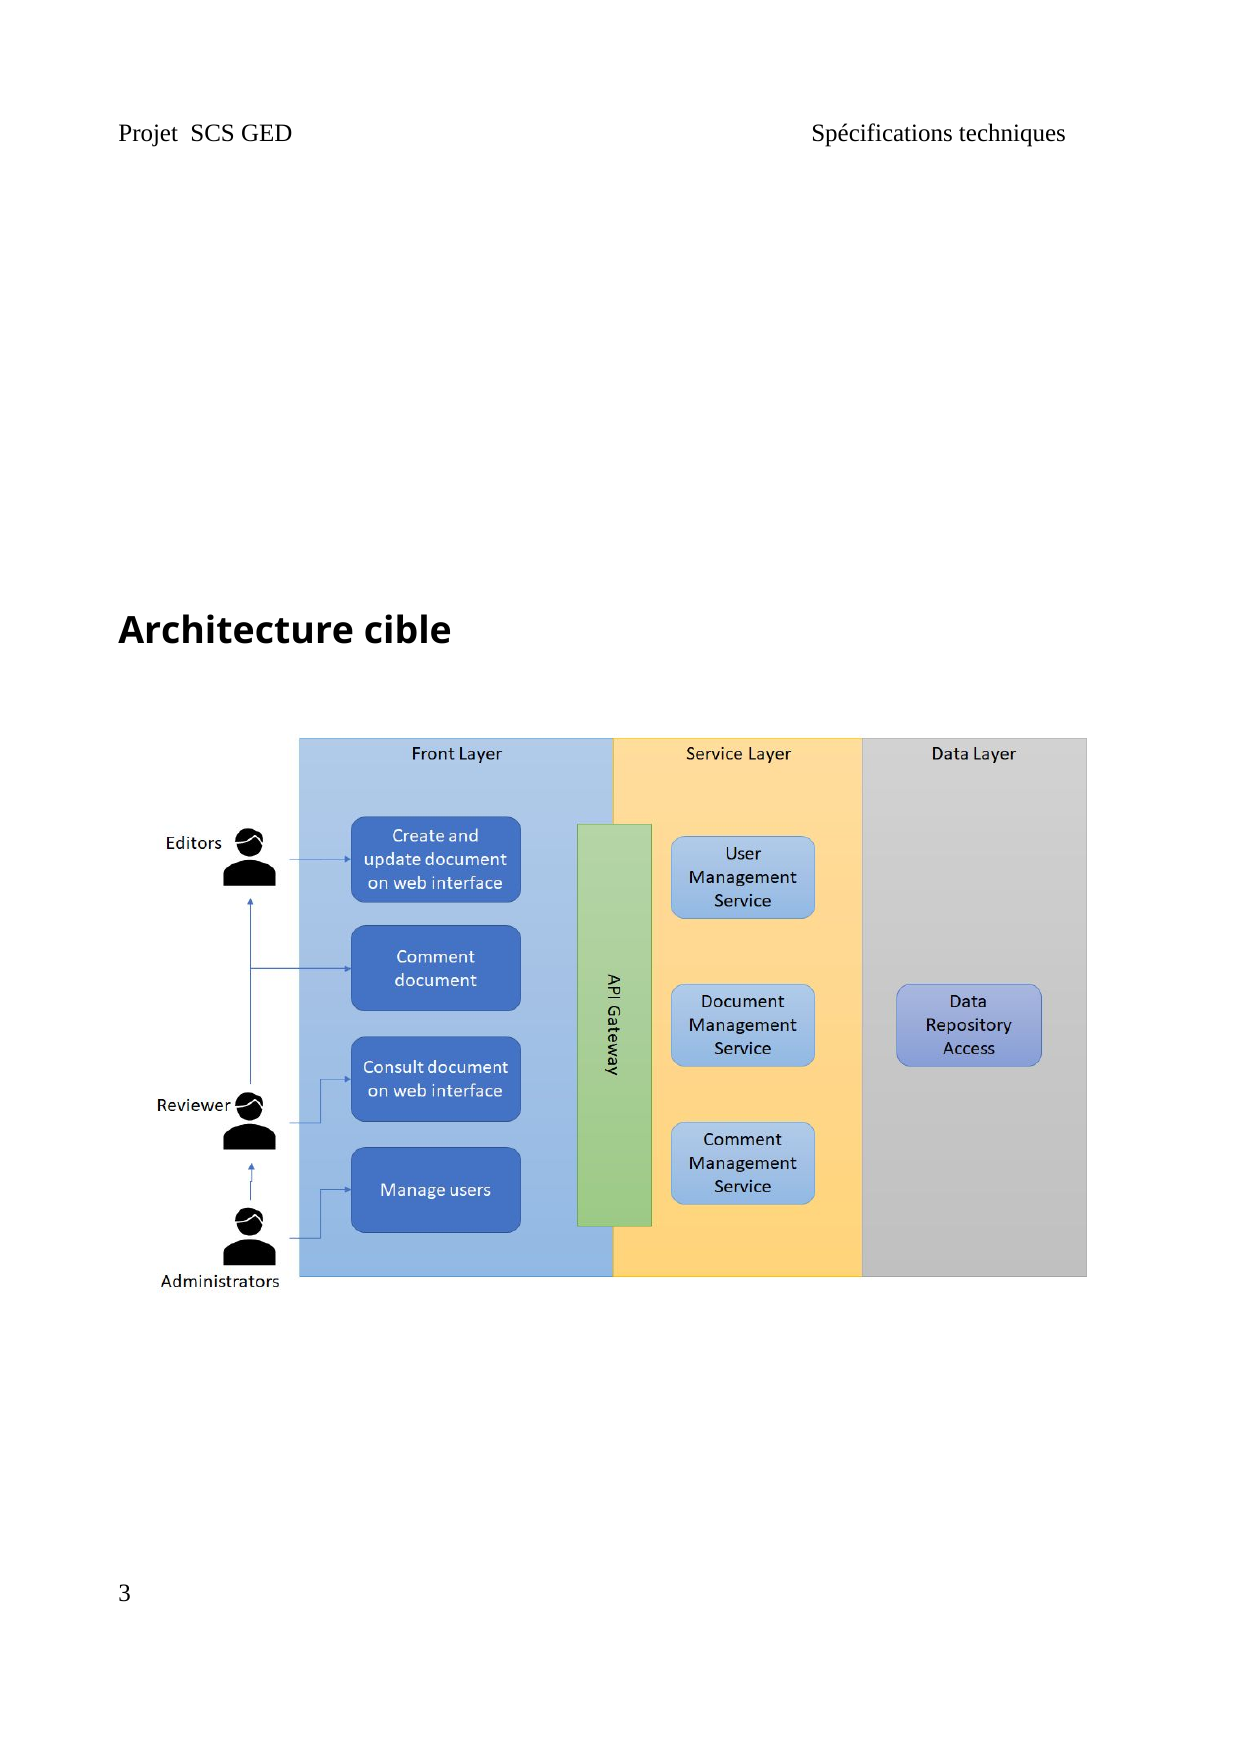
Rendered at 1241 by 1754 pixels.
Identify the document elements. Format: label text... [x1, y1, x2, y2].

subtitle Architecture cible [118, 604, 1122, 655]
picture [144, 734, 1087, 1304]
